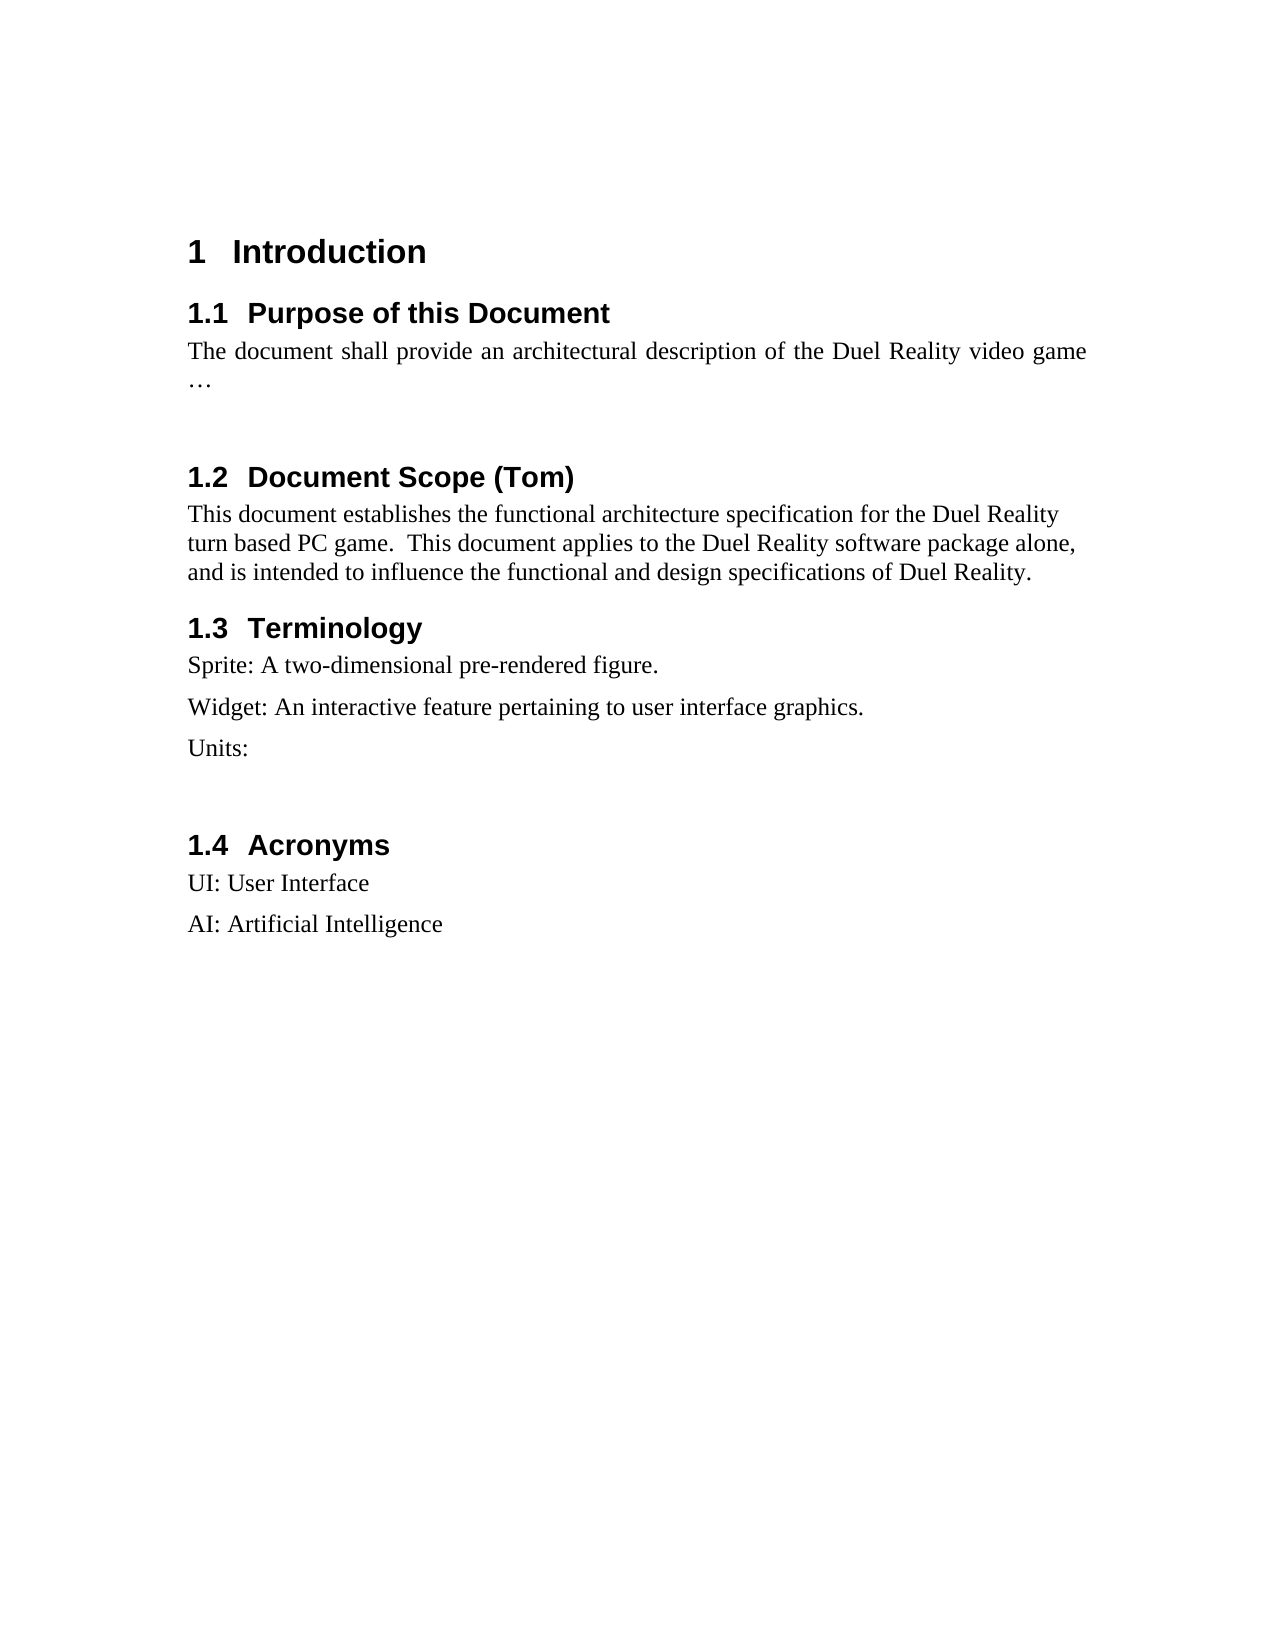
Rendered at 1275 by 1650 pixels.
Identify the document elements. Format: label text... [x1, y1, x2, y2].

text UI: User Interface [187, 868, 1087, 896]
subtitle Acronyms [187, 828, 1087, 861]
subtitle Introduction [187, 232, 1087, 271]
text AI: Artificial Intelligence [187, 909, 1087, 938]
subtitle Terminology [187, 611, 1087, 644]
subtitle Document Scope (Tom) [187, 459, 1087, 493]
text Units: [187, 733, 1087, 762]
text Sprite: A two-dimensional pre-rendered figure. [187, 650, 1087, 679]
subtitle Purpose of this Document [187, 296, 1087, 329]
text Widget: An interactive feature pertaining to user interface graphics. [187, 692, 1087, 720]
text This document establishes the functional architecture specification for the Duel Reality turn based PC game. This document applies to the Duel Reality software package alone, and is intended to influence the functional and design specifications of Duel Reality. [187, 499, 1087, 586]
text The document shall provide an architectural description of the Duel Reality video game … [187, 336, 1087, 393]
